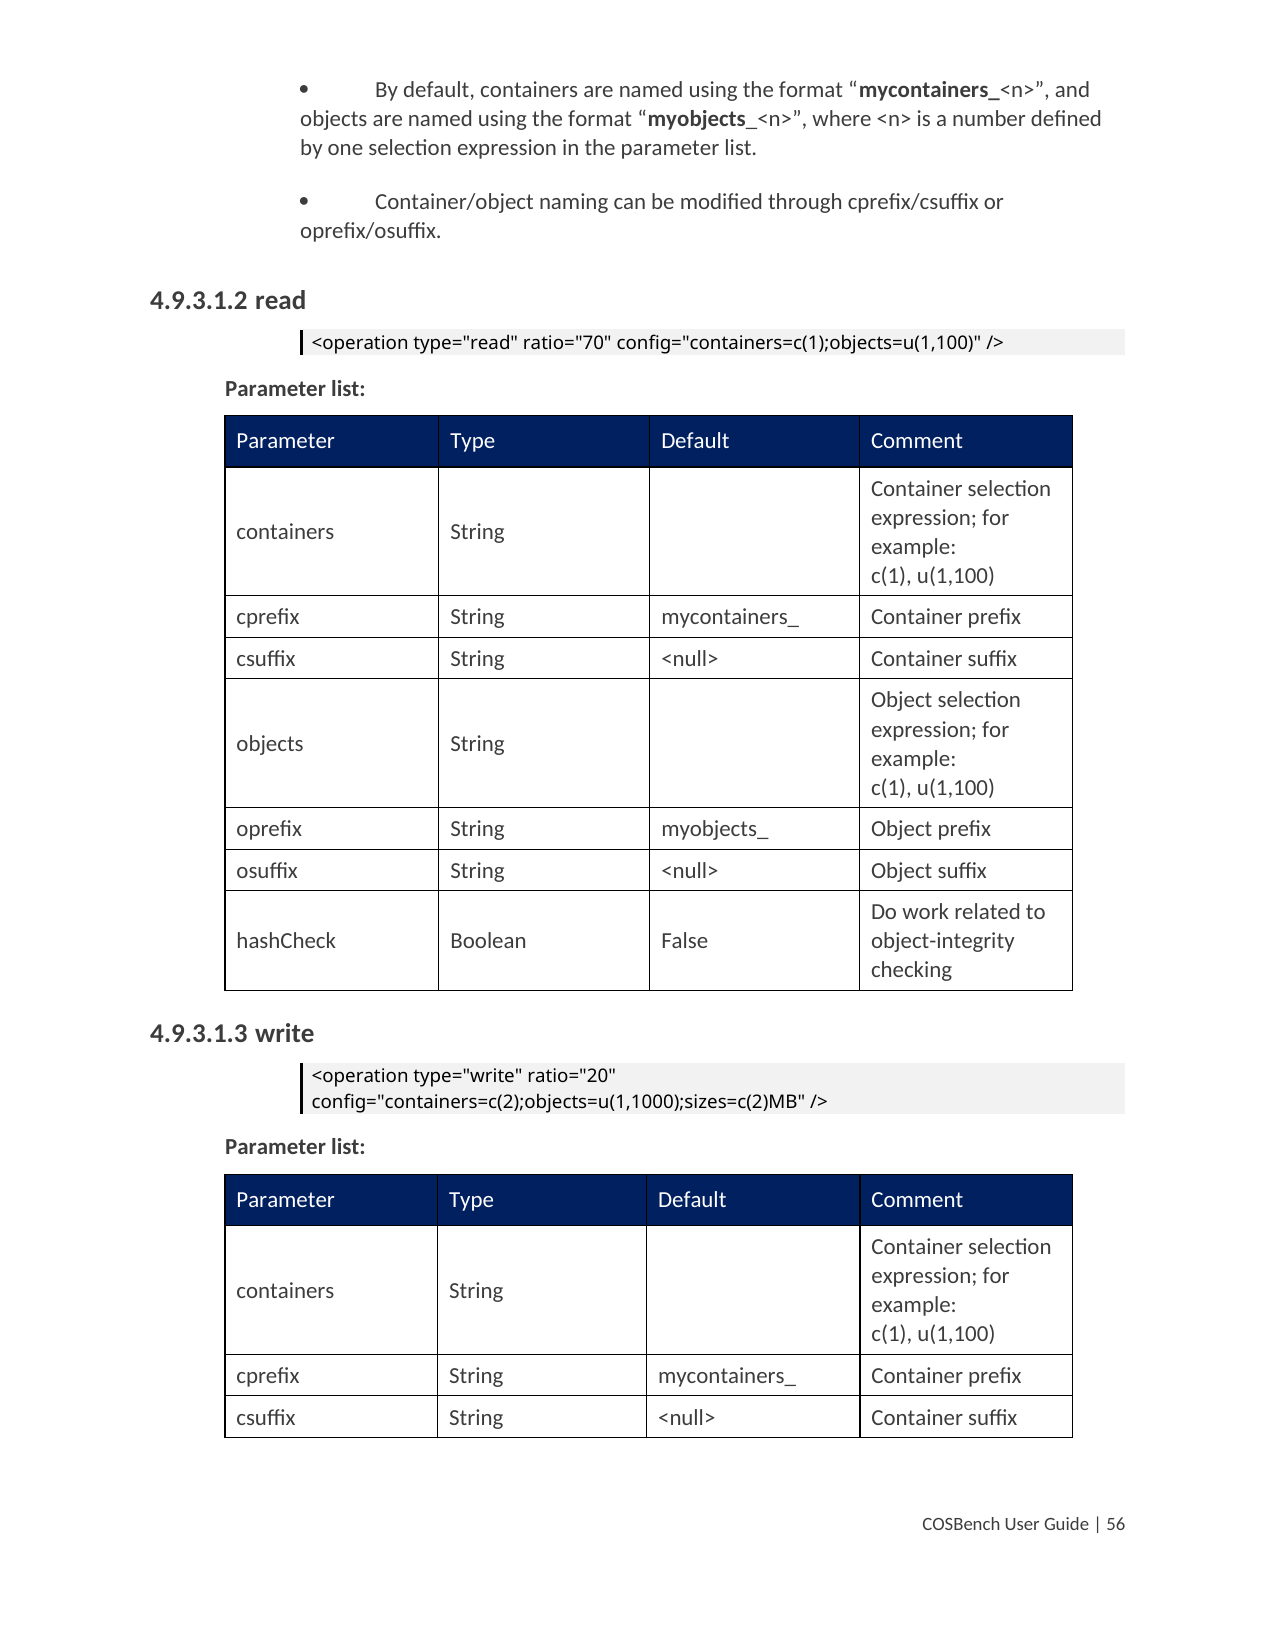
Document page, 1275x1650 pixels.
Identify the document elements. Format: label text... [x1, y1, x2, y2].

table_cell Container prefix [860, 596, 1072, 637]
table_cell String [438, 1396, 646, 1437]
table_cell objects [226, 679, 438, 807]
table_cell cprefix [226, 1355, 437, 1395]
text Parameter list: [225, 374, 1125, 402]
table_cell Container suffix [860, 638, 1072, 678]
table_cell myobjects_ [650, 808, 859, 849]
table_cell [647, 1226, 859, 1354]
table_cell mycontainers_ [647, 1355, 859, 1395]
text Parameter list: [225, 1132, 1125, 1161]
table_cell String [439, 850, 649, 890]
table_cell csuffix [226, 1396, 437, 1437]
table_cell String [439, 468, 649, 595]
table_cell String [438, 1355, 646, 1395]
table_cell String [439, 679, 649, 807]
table_cell containers [226, 1226, 437, 1354]
table_header Default [650, 416, 859, 466]
table_cell hashCheck [226, 891, 438, 990]
table_cell Do work related to object-integrity checking [860, 891, 1072, 990]
table_cell <null> [647, 1396, 859, 1437]
table_cell Container prefix [861, 1355, 1072, 1395]
table_header Comment [861, 1175, 1072, 1225]
table_cell cprefix [226, 596, 438, 637]
subtitle write [150, 1016, 1125, 1049]
list Container/object naming can be modified through cprefix/csuffix or oprefix/osuffix. [300, 187, 1125, 244]
table_cell String [439, 596, 649, 637]
table_header Type [438, 1175, 646, 1225]
table_cell Object suffix [860, 850, 1072, 890]
table_cell String [439, 808, 649, 849]
table_header Parameter [226, 1175, 437, 1225]
table_cell csuffix [226, 638, 438, 678]
list By default, containers are named using the format “mycontainers_<n>”, and objects are named using the format “myobjects_<n>”, where <n> is a number defined by one selection expression in the parameter list. [300, 75, 1125, 161]
table_cell [650, 468, 859, 595]
table_cell Container selection expression; for example: c(1), u(1,100) [860, 468, 1072, 595]
text <operation type="read" ratio="70" config="containers=c(1);objects=u(1,100)" /> [300, 329, 1125, 355]
table_cell [650, 679, 859, 807]
table_cell mycontainers_ [650, 596, 859, 637]
table_cell oprefix [226, 808, 438, 849]
table_cell String [438, 1226, 646, 1354]
table_cell <null> [650, 638, 859, 678]
table_cell containers [226, 468, 438, 595]
table_header Default [647, 1175, 859, 1225]
table_cell <null> [650, 850, 859, 890]
table_cell Container selection expression; for example: c(1), u(1,100) [861, 1226, 1072, 1354]
table_cell String [439, 638, 649, 678]
table_header Parameter [226, 416, 438, 466]
table_cell Container suffix [861, 1396, 1072, 1437]
table_header Type [439, 416, 649, 466]
text <operation type="write" ratio="20" config="containers=c(2);objects=u(1,1000);sizes=c(2)MB" /> [303, 1063, 1125, 1114]
table_cell False [650, 891, 859, 990]
subtitle read [150, 283, 1125, 316]
table_cell Object selection expression; for example: c(1), u(1,100) [860, 679, 1072, 807]
table_cell osuffix [226, 850, 438, 890]
table_header Comment [860, 416, 1072, 466]
table_cell Boolean [439, 891, 649, 990]
table_cell Object prefix [860, 808, 1072, 849]
